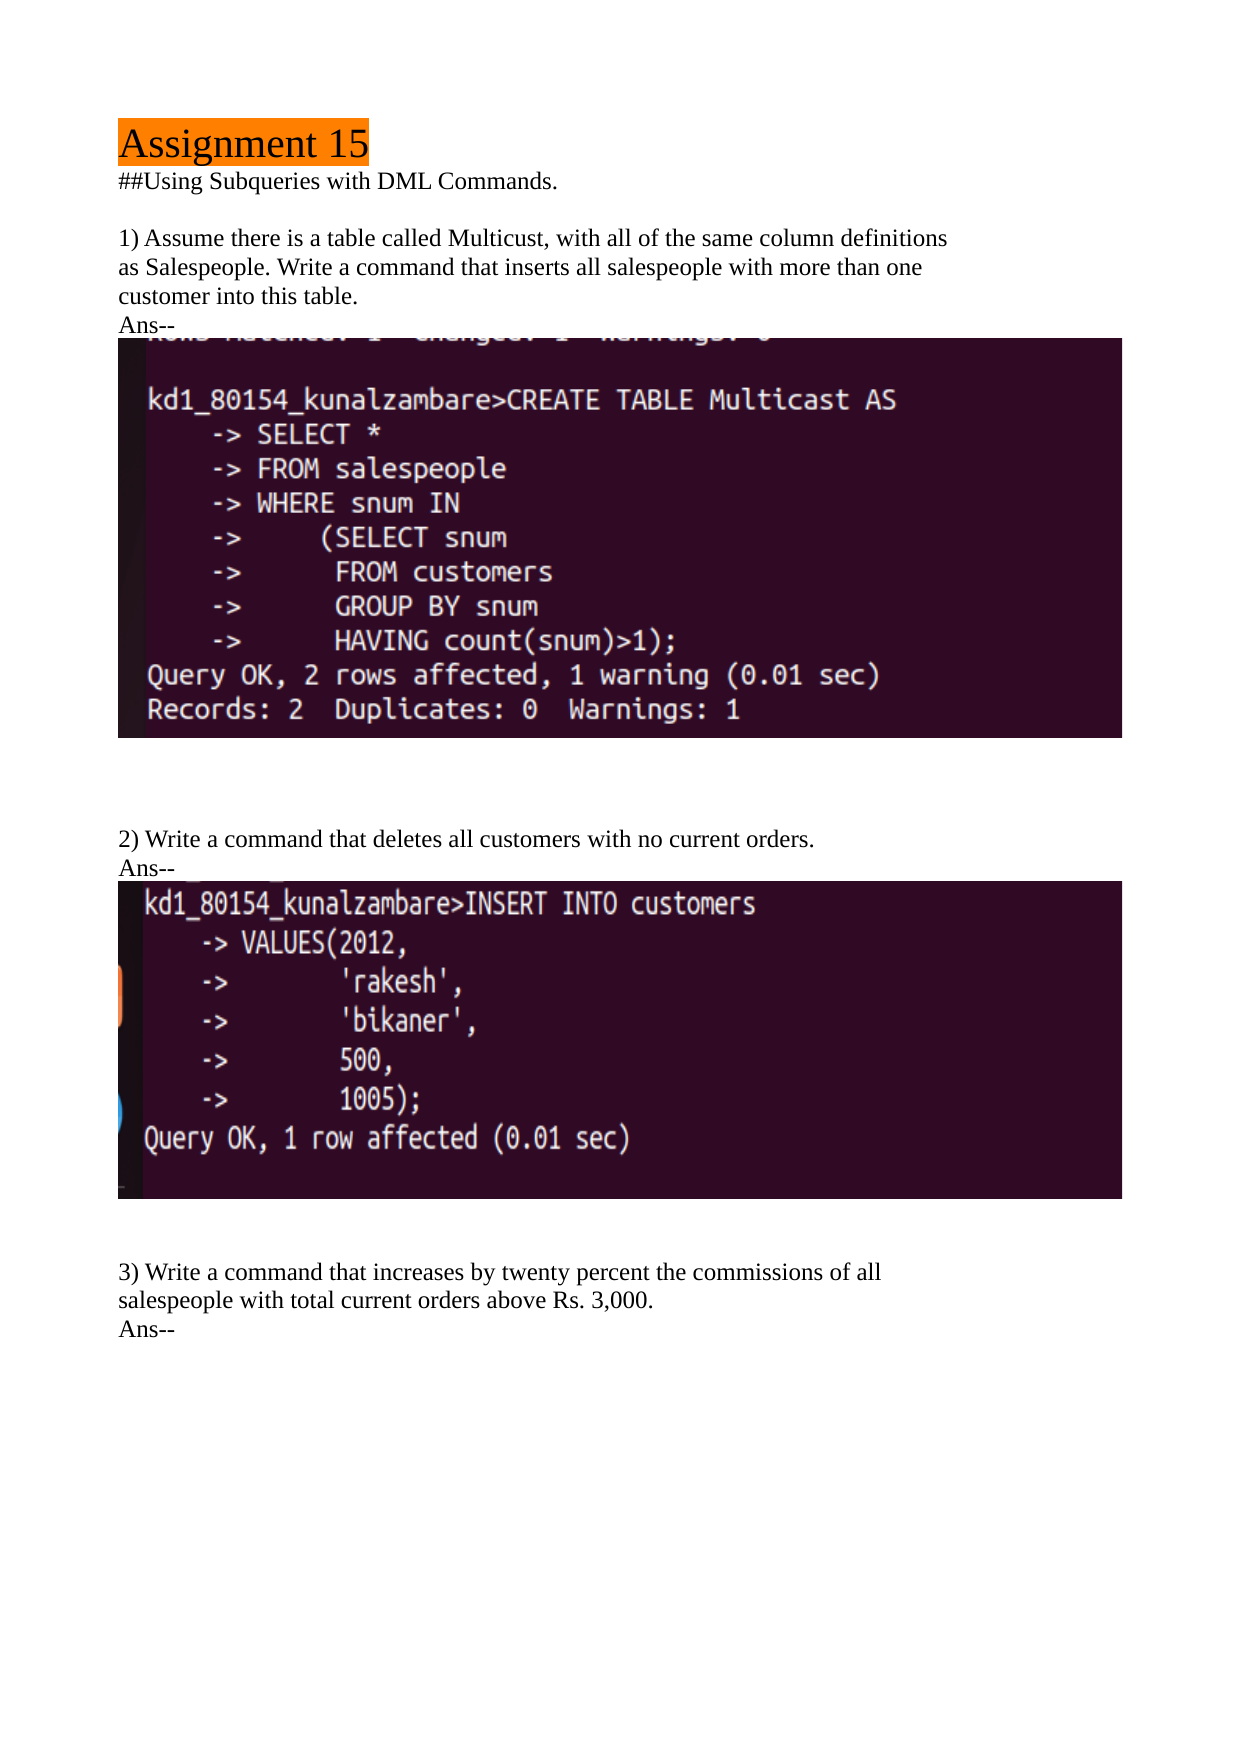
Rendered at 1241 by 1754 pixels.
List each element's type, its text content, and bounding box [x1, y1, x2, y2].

text 2) Write a command that deletes all customers with no current orders. [118, 824, 1122, 853]
picture [118, 881, 1123, 1199]
text ##Using Subqueries with DML Commands. 1) Assume there is a table called Multicust, with all of the same column definitions as Salespeople. Write a command that inserts all salespeople with more than one customer into this table. [118, 166, 1122, 310]
text 3) Write a command that increases by twenty percent the commissions of all salespeople with total current orders above Rs. 3,000. [118, 1257, 1122, 1314]
text Assignment 15 [118, 118, 1122, 166]
text Ans-- [118, 310, 1122, 338]
picture [118, 338, 1123, 738]
text Ans-- [118, 1314, 1122, 1343]
text Ans-- [118, 853, 1122, 881]
